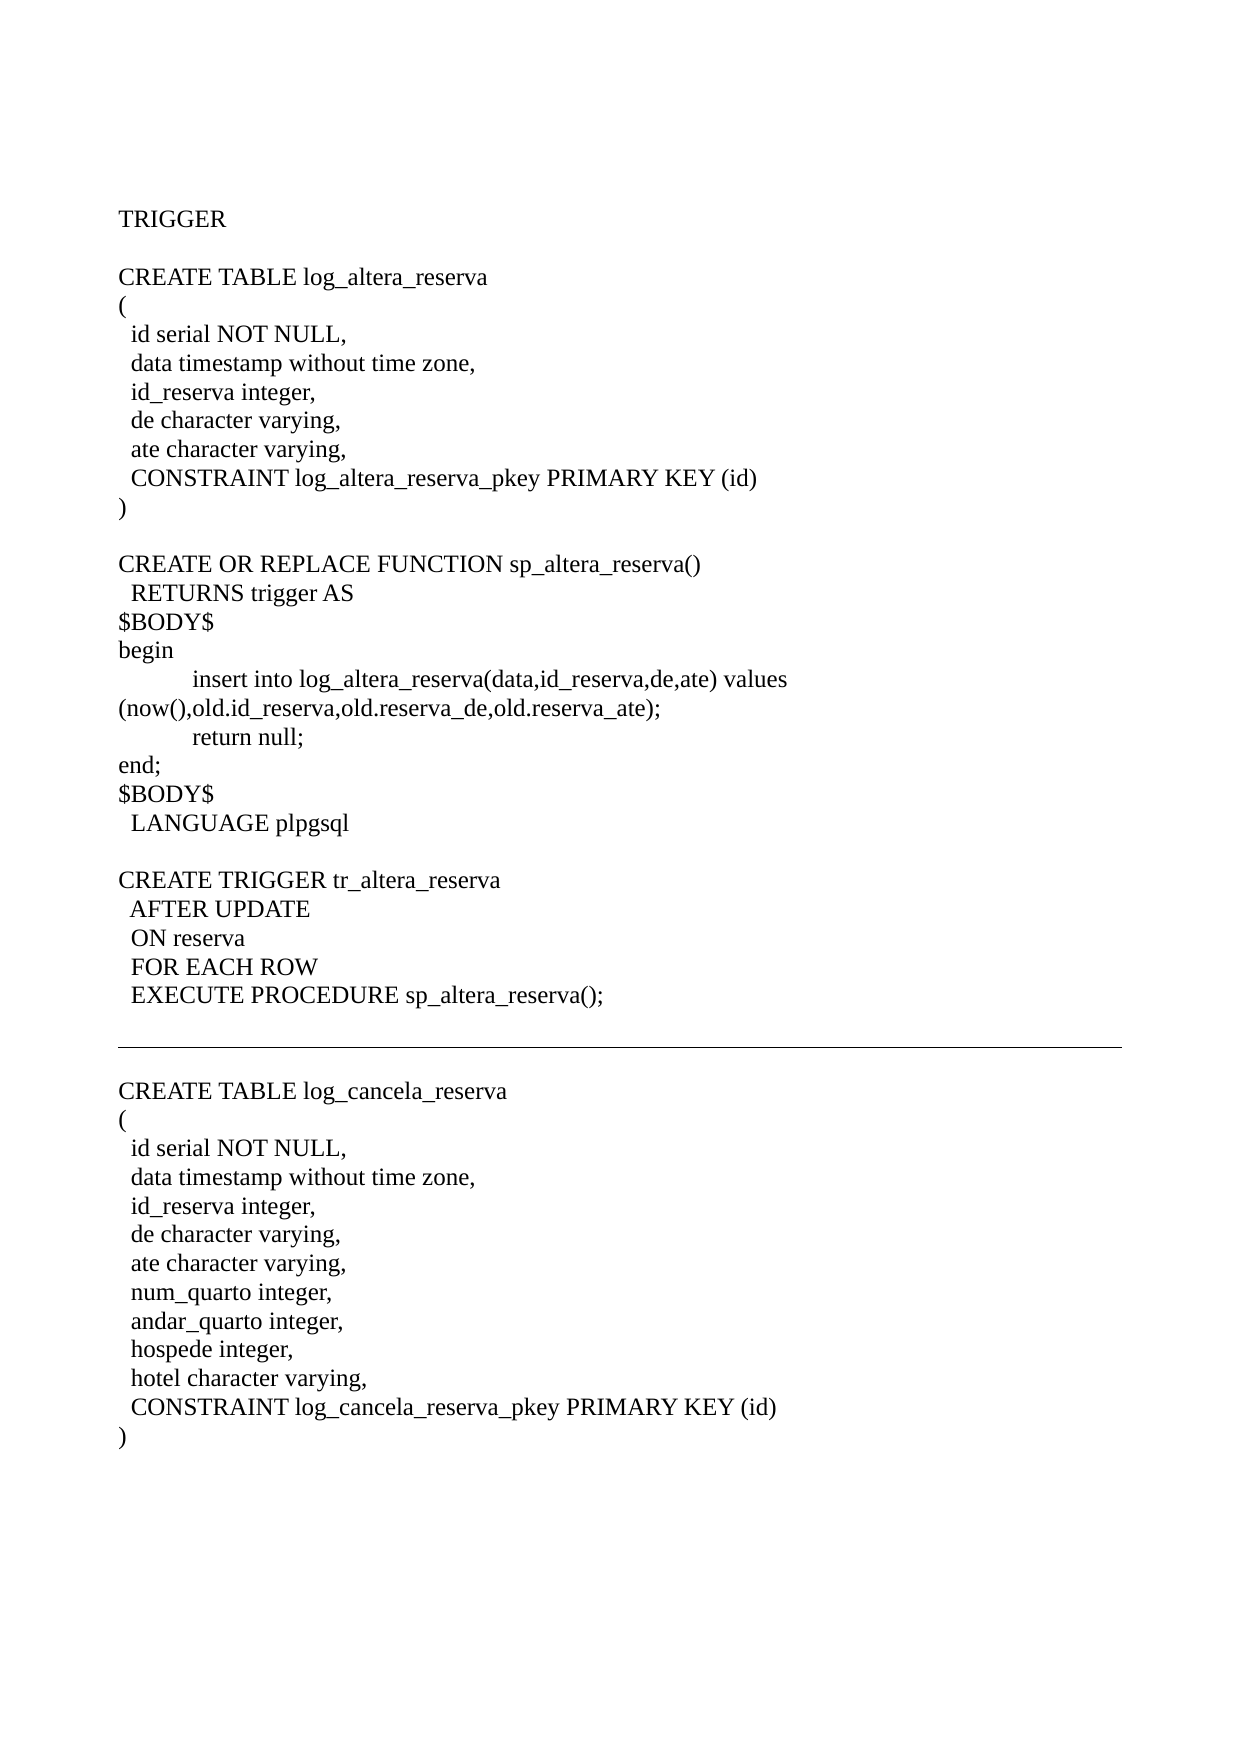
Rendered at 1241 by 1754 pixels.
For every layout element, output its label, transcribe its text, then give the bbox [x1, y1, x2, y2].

text de character varying, [118, 1219, 1122, 1248]
text num_quarto integer, [118, 1277, 1122, 1306]
text hotel character varying, [118, 1363, 1122, 1392]
text RETURNS trigger AS [118, 578, 1122, 607]
text CREATE TRIGGER tr_altera_reserva [118, 866, 1122, 894]
text data timestamp without time zone, [118, 1162, 1122, 1191]
text id_reserva integer, [118, 1191, 1122, 1219]
text CREATE TABLE log_cancela_reserva [118, 1076, 1122, 1104]
text CREATE OR REPLACE FUNCTION sp_altera_reserva() [118, 549, 1122, 578]
text $BODY$ [118, 779, 1122, 808]
text ( [118, 1104, 1122, 1133]
text FOR EACH ROW [118, 952, 1122, 981]
text id_reserva integer, [118, 377, 1122, 406]
text ) [118, 1421, 1122, 1449]
text ate character varying, [118, 434, 1122, 463]
text LANGUAGE plpgsql [118, 808, 1122, 837]
text return null; [118, 722, 1122, 751]
text ( [118, 291, 1122, 319]
text EXECUTE PROCEDURE sp_altera_reserva(); [118, 981, 1122, 1009]
text andar_quarto integer, [118, 1306, 1122, 1334]
text $BODY$ [118, 607, 1122, 636]
text TRIGGER [118, 204, 1122, 233]
text ) [118, 492, 1122, 521]
text id serial NOT NULL, [118, 319, 1122, 348]
text ON reserva [118, 923, 1122, 952]
text data timestamp without time zone, [118, 348, 1122, 377]
text hospede integer, [118, 1334, 1122, 1363]
text CONSTRAINT log_cancela_reserva_pkey PRIMARY KEY (id) [118, 1392, 1122, 1421]
text insert into log_altera_reserva(data,id_reserva,de,ate) values (now(),old.id_reserva,old.reserva_de,old.reserva_ate); [118, 664, 1122, 722]
text AFTER UPDATE [118, 894, 1122, 923]
text id serial NOT NULL, [118, 1133, 1122, 1162]
text CONSTRAINT log_altera_reserva_pkey PRIMARY KEY (id) [118, 463, 1122, 492]
text ate character varying, [118, 1248, 1122, 1277]
text begin [118, 636, 1122, 664]
text end; [118, 751, 1122, 779]
text de character varying, [118, 406, 1122, 434]
text CREATE TABLE log_altera_reserva [118, 262, 1122, 291]
